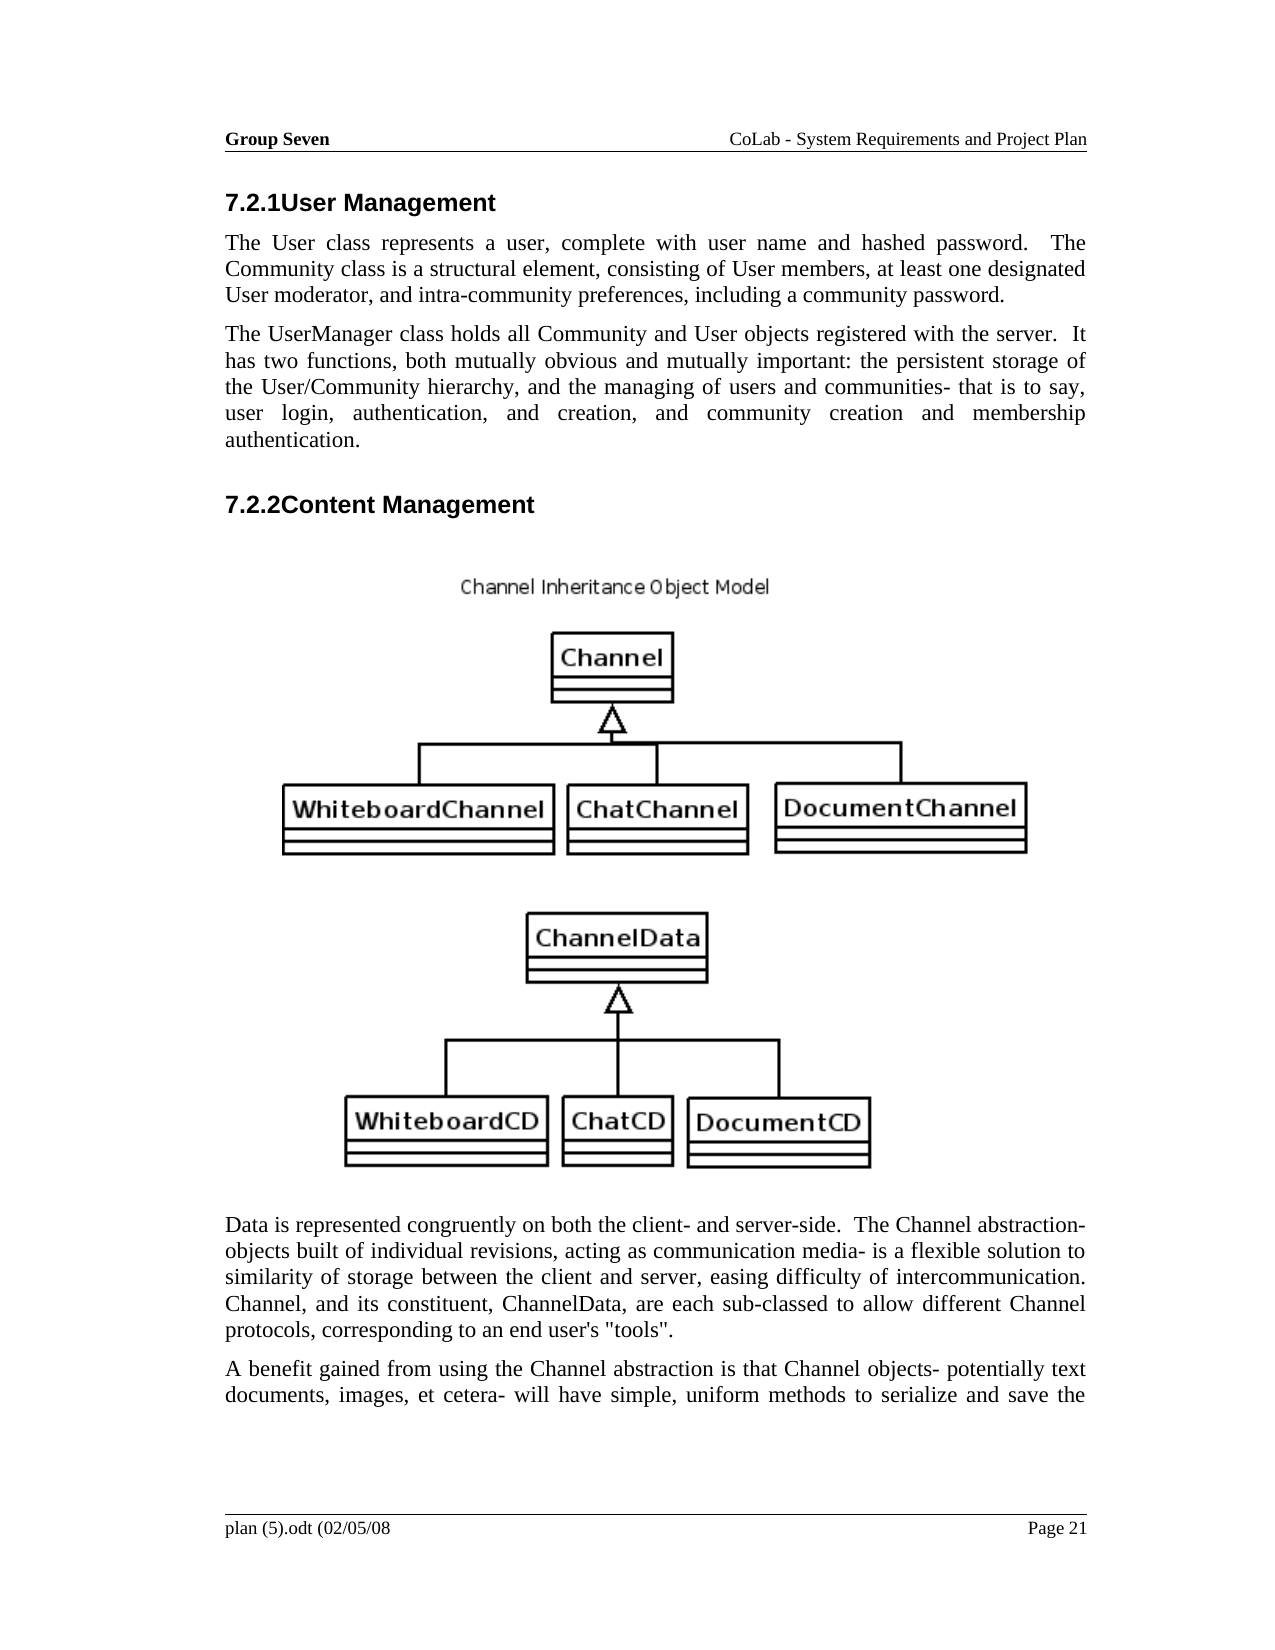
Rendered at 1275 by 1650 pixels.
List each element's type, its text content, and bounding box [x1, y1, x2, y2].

text The User class represents a user, complete with user name and hashed password. The Community class is a structural element, consisting of User members, at least one designated User moderator, and intra-community preferences, including a community password. [225, 229, 1087, 308]
text Data is represented congruently on both the client- and server-side. The Channel abstraction- objects built of individual revisions, acting as communication media- is a flexible solution to similarity of storage between the client and server, easing difficulty of intercommunication. Channel, and its constituent, ChannelData, are each sub-classed to allow different Channel protocols, corresponding to an end user's "tools". [225, 1211, 1087, 1342]
text The UserManager class holds all Community and User objects registered with the server. It has two functions, both mutually obvious and mutually important: the persistent storage of the User/Community hierarchy, and the managing of users and communities- that is to say, user login, authentication, and creation, and community creation and membership authentication. [225, 320, 1087, 452]
subtitle User Management [225, 187, 1087, 216]
subtitle Content Management [225, 489, 1087, 518]
text A benefit gained from using the Channel abstraction is that Channel objects- potentially text documents, images, et cetera- will have simple, uniform methods to serialize and save the [225, 1355, 1087, 1408]
picture [282, 578, 1031, 1172]
